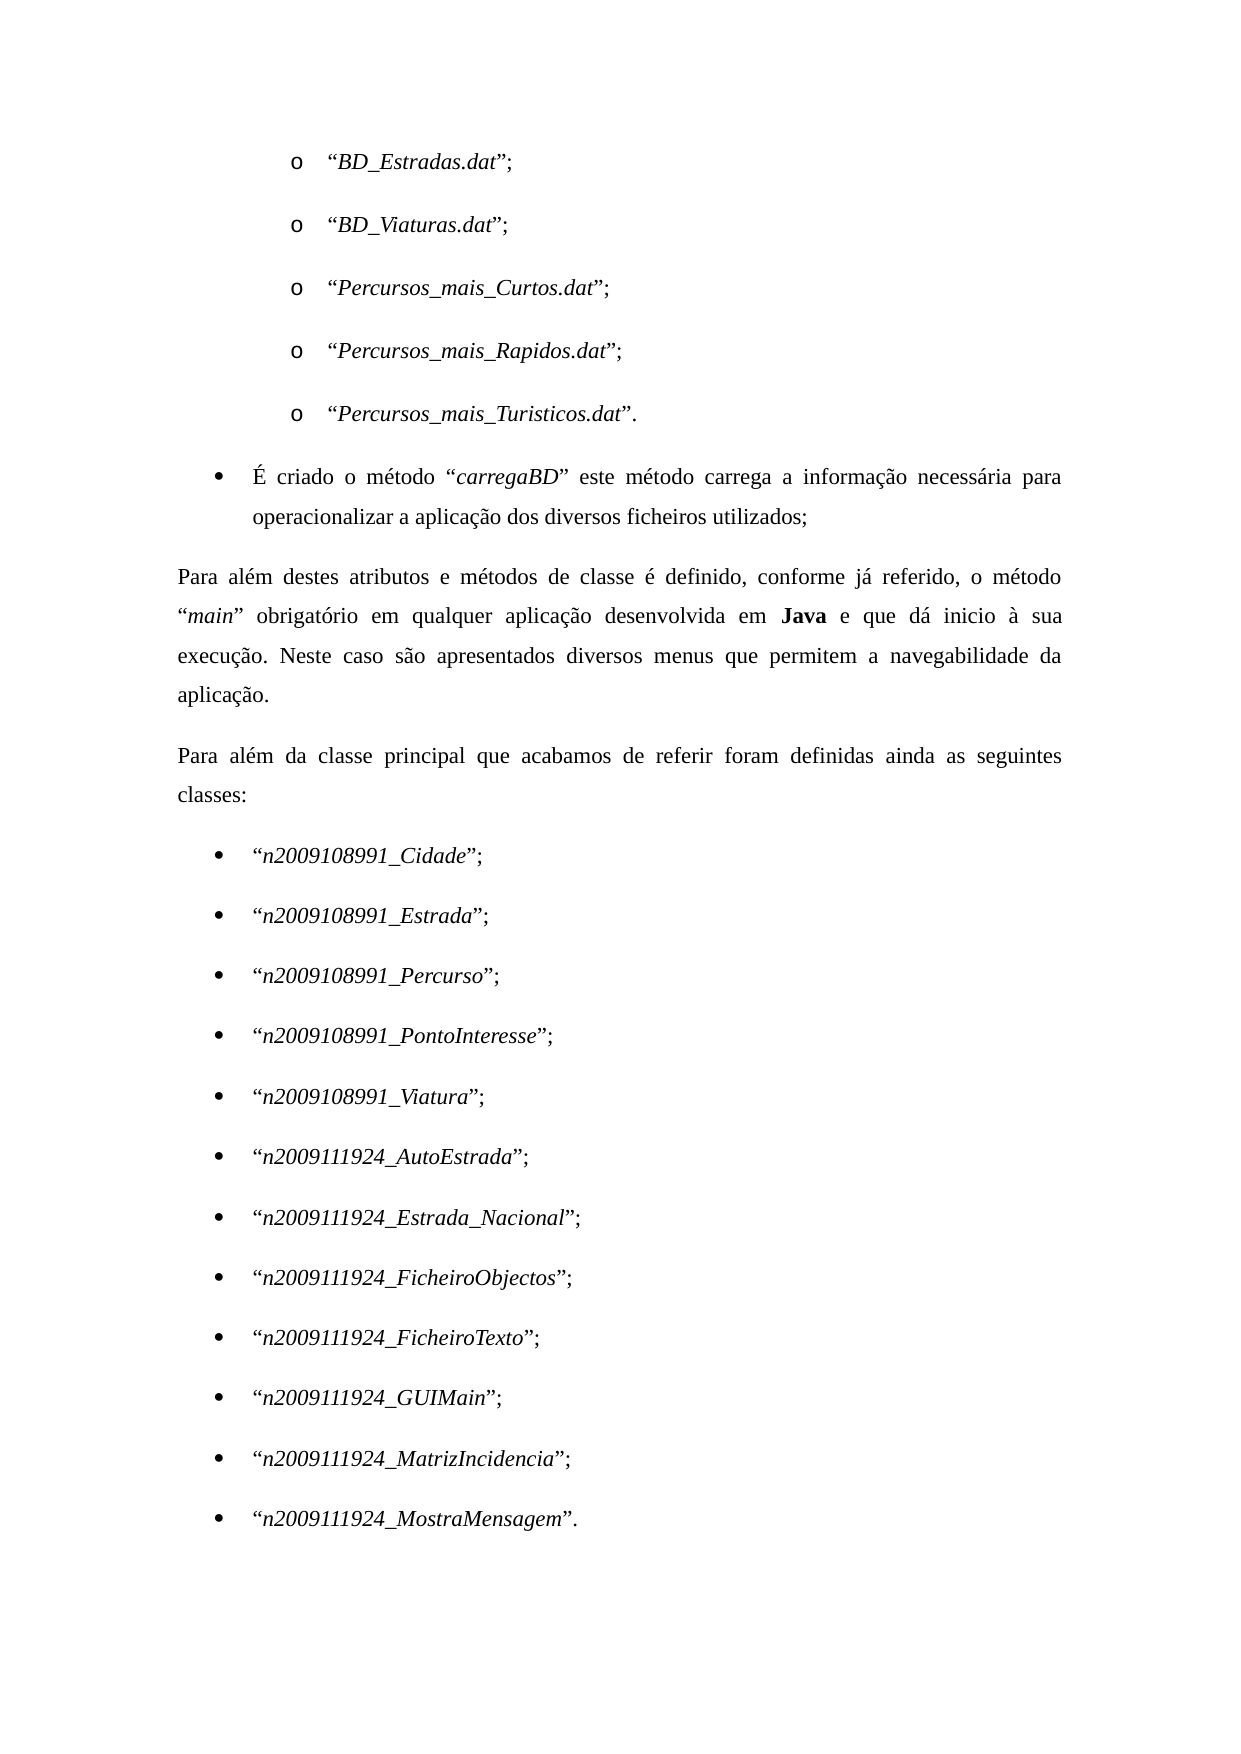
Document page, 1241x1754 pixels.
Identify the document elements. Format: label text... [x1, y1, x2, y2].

list “n2009108991_Viatura”; [215, 1083, 1063, 1109]
list “n2009111924_FicheiroObjectos”; [215, 1264, 1063, 1290]
list “n2009111924_AutoEstrada”; [215, 1143, 1063, 1169]
list “BD_Estradas.dat”; [290, 148, 1063, 176]
list “Percursos_mais_Rapidos.dat”; [290, 337, 1063, 365]
text Para além destes atributos e métodos de classe é definido, conforme já referido, o método “main” obrigatório em qualquer aplicação desenvolvida em Java e que dá inicio à sua execução. Neste caso são apresentados diversos menus que permitem a navegabilidade da aplicação. [177, 563, 1063, 708]
list “n2009111924_MostraMensagem”. [215, 1505, 1063, 1531]
list “n2009108991_Estrada”; [215, 902, 1063, 928]
list “n2009108991_PontoInteresse”; [215, 1023, 1063, 1049]
list “BD_Viaturas.dat”; [290, 211, 1063, 239]
list “n2009108991_Cidade”; [215, 842, 1063, 868]
list “Percursos_mais_Curtos.dat”; [290, 274, 1063, 302]
list “n2009108991_Percurso”; [215, 962, 1063, 989]
list “n2009111924_FicheiroTexto”; [215, 1324, 1063, 1351]
list “Percursos_mais_Turisticos.dat”. [290, 400, 1063, 428]
list É criado o método “carregaBD” este método carrega a informação necessária para operacionalizar a aplicação dos diversos ficheiros utilizados; [215, 463, 1063, 529]
list “n2009111924_GUIMain”; [215, 1384, 1063, 1411]
list “n2009111924_MatrizIncidencia”; [215, 1445, 1063, 1471]
list “n2009111924_Estrada_Nacional”; [215, 1203, 1063, 1230]
text Para além da classe principal que acabamos de referir foram definidas ainda as seguintes classes: [177, 742, 1063, 808]
